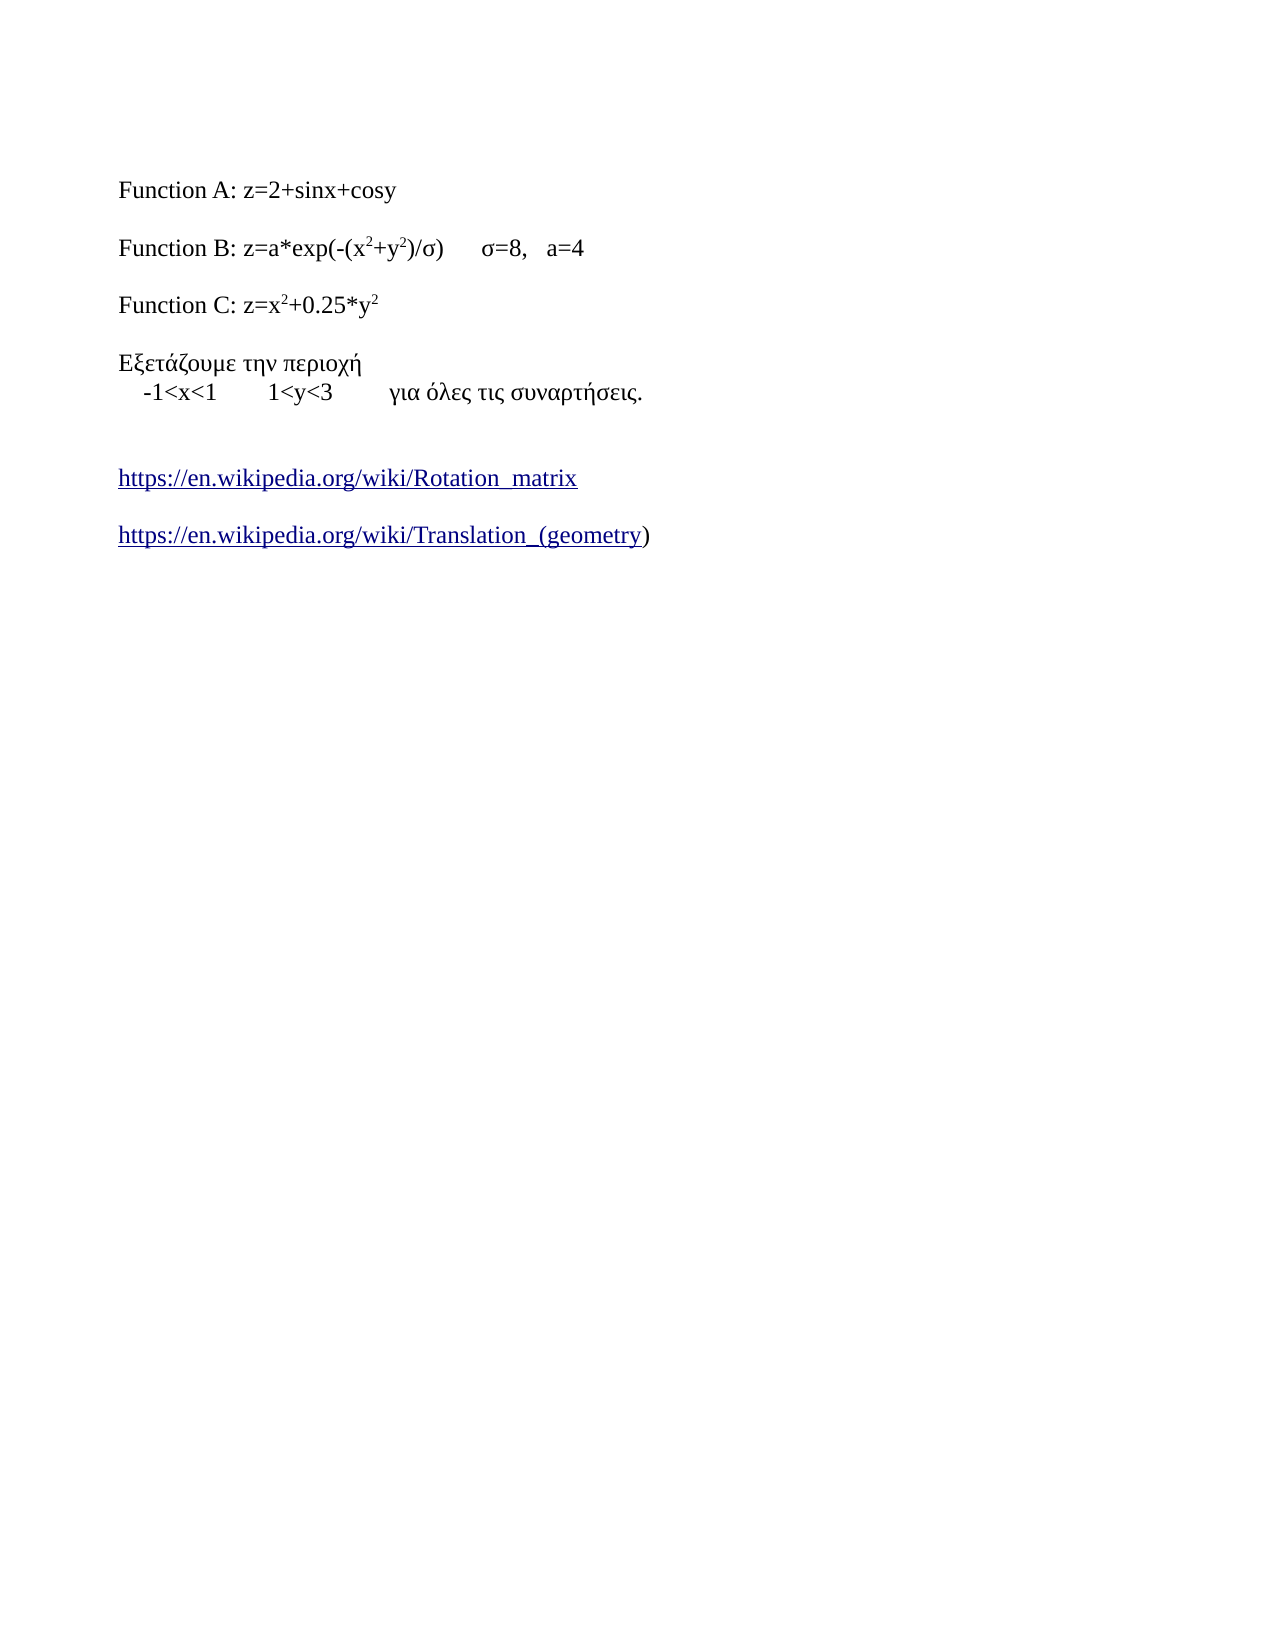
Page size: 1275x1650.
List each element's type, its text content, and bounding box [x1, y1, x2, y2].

text Function C: z=x2+0.25*y2 [118, 291, 1157, 319]
text https://en.wikipedia.org/wiki/Rotation_matrix [118, 463, 1157, 492]
text Function A: z=2+sinx+cosy [118, 176, 1157, 204]
text -1<x<1 1<y<3 για όλες τις συναρτήσεις. [118, 377, 1157, 406]
text Function B: z=a*exp(-(x2+y2)/σ) σ=8, a=4 [118, 233, 1157, 262]
text https://en.wikipedia.org/wiki/Translation_(geometry) [118, 521, 1157, 549]
text Εξετάζουμε την περιοχή [118, 348, 1157, 377]
